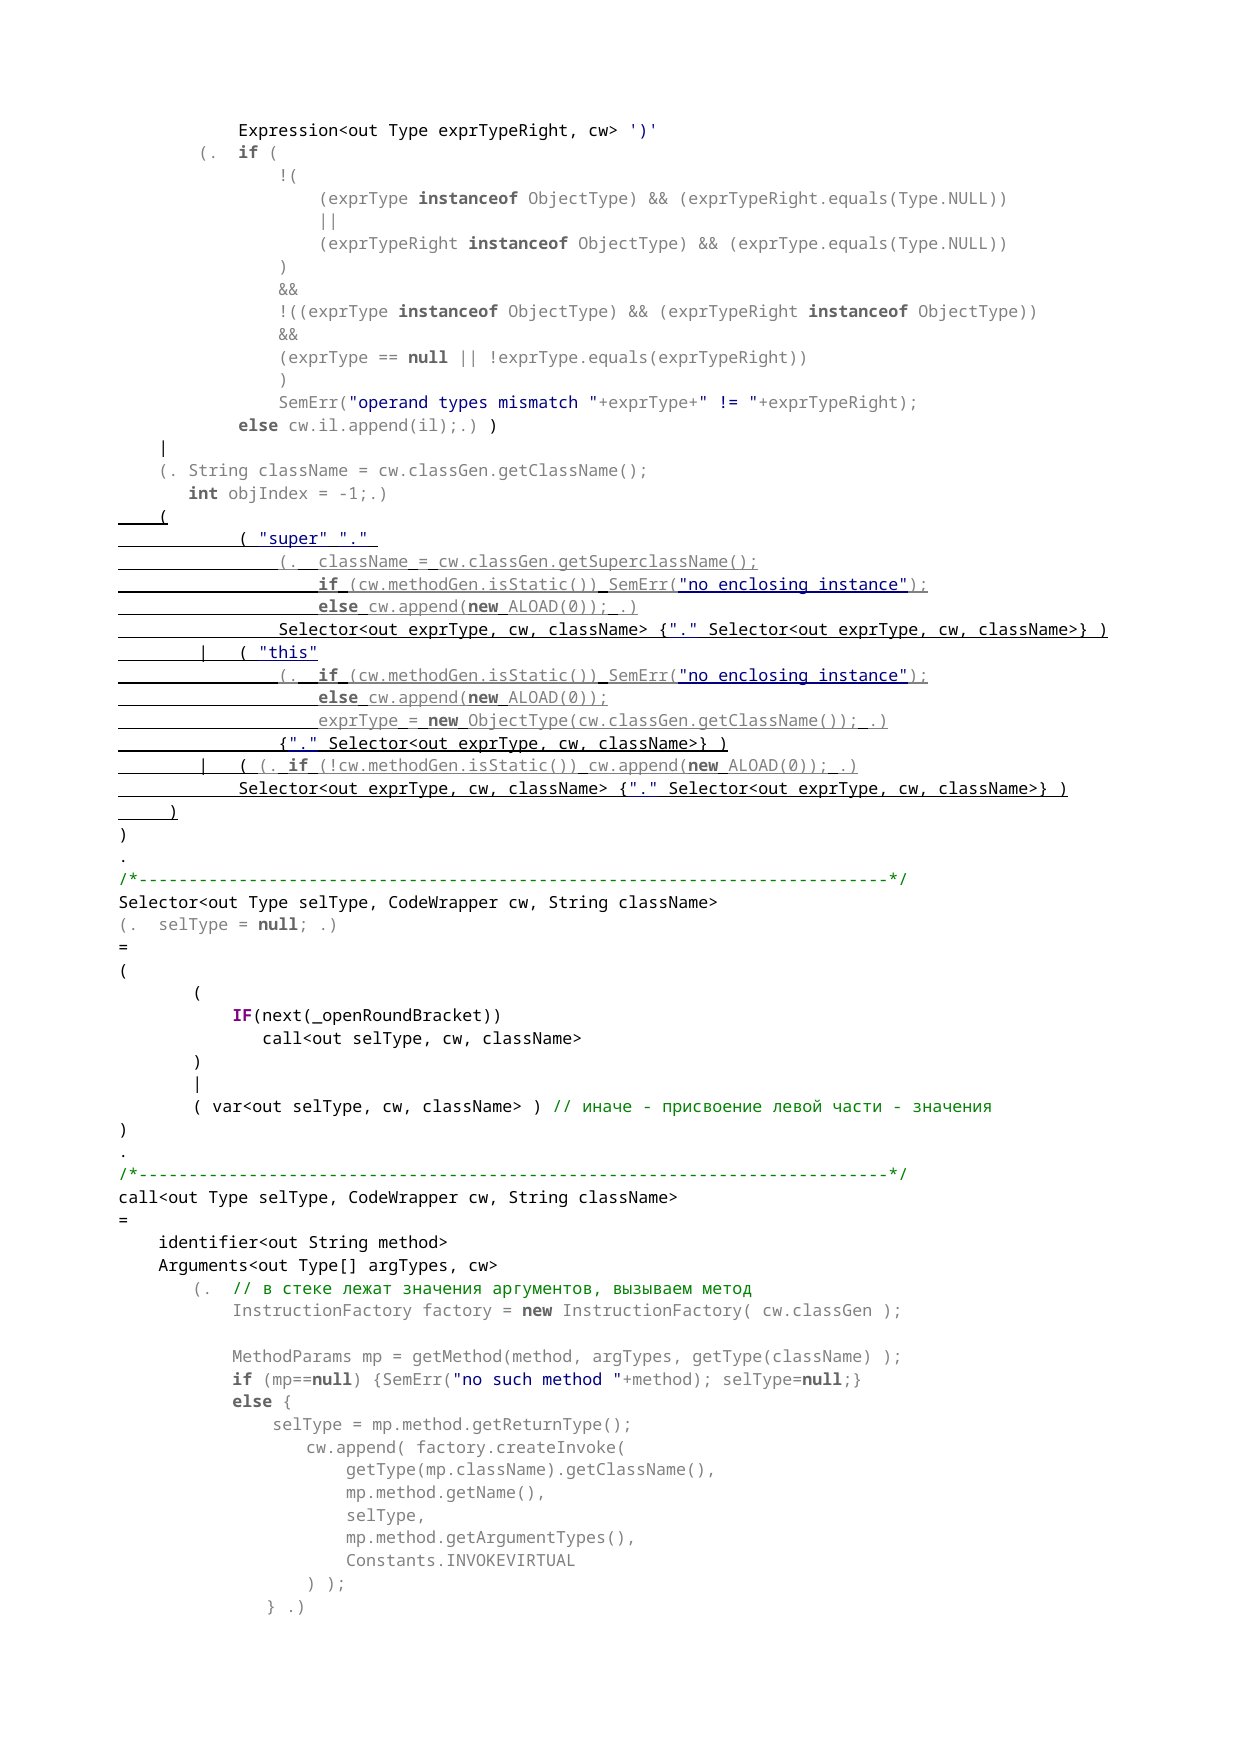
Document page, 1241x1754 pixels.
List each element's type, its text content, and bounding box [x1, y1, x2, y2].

text && [118, 322, 1122, 345]
text mp.method.getName(), [118, 1481, 1122, 1503]
text || [118, 209, 1122, 232]
text else cw.append(new ALOAD(0)); .) [118, 595, 1122, 618]
text = [118, 936, 1122, 958]
text | ( (. if (!cw.methodGen.isStatic()) cw.append(new ALOAD(0)); .) [118, 754, 1122, 777]
text (exprType == null || !exprType.equals(exprTypeRight)) [118, 345, 1122, 368]
text call<out selType, cw, className> [118, 1026, 1122, 1049]
text getType(mp.className).getClassName(), [118, 1458, 1122, 1481]
text /*---------------------------------------------------------------------------*/ [118, 867, 1122, 890]
text IF(next(_openRoundBracket)) [118, 1004, 1122, 1026]
text (. if ( [118, 141, 1122, 163]
text (. className = cw.classGen.getSuperclassName(); [118, 549, 1122, 572]
text . [118, 1140, 1122, 1163]
text (. String className = cw.classGen.getClassName(); [118, 459, 1122, 481]
text SemErr("operand types mismatch "+exprType+" != "+exprTypeRight); [118, 391, 1122, 413]
text ( var<out selType, cw, className> ) // иначе - присвоение левой части - значения [118, 1094, 1122, 1117]
text (. selType = null; .) [118, 913, 1122, 936]
text else { [118, 1390, 1122, 1412]
text ( [118, 958, 1122, 981]
text ) [118, 822, 1122, 845]
text && [118, 277, 1122, 300]
text if (mp==null) {SemErr("no such method "+method); selType=null;} [118, 1367, 1122, 1390]
text !((exprType instanceof ObjectType) && (exprTypeRight instanceof ObjectType)) [118, 300, 1122, 322]
text cw.append( factory.createInvoke( [118, 1435, 1122, 1458]
text Selector<out Type selType, CodeWrapper cw, String className> [118, 890, 1122, 913]
text selType, [118, 1503, 1122, 1526]
text MethodParams mp = getMethod(method, argTypes, getType(className) ); [118, 1344, 1122, 1367]
text ( [118, 981, 1122, 1004]
text ) [118, 1049, 1122, 1072]
text | [118, 1072, 1122, 1094]
text (. if (cw.methodGen.isStatic()) SemErr("no enclosing instance"); [118, 663, 1122, 686]
text ( [118, 504, 1122, 527]
text = [118, 1208, 1122, 1231]
text . [118, 845, 1122, 867]
text ) [118, 368, 1122, 391]
text Expression<out Type exprTypeRight, cw> ')' [118, 118, 1122, 141]
text InstructionFactory factory = new InstructionFactory( cw.classGen ); [118, 1299, 1122, 1322]
text } .) [118, 1594, 1122, 1617]
text mp.method.getArgumentTypes(), [118, 1526, 1122, 1549]
text ) [118, 254, 1122, 277]
text else cw.il.append(il);.) ) [118, 413, 1122, 436]
text | [118, 436, 1122, 459]
text | ( "this" [118, 640, 1122, 663]
text Constants.INVOKEVIRTUAL [118, 1549, 1122, 1571]
text exprType = new ObjectType(cw.classGen.getClassName()); .) [118, 708, 1122, 731]
text /*---------------------------------------------------------------------------*/ [118, 1163, 1122, 1185]
text selType = mp.method.getReturnType(); [118, 1412, 1122, 1435]
text Selector<out exprType, cw, className> {"." Selector<out exprType, cw, className>} ) [118, 618, 1122, 640]
text (exprTypeRight instanceof ObjectType) && (exprType.equals(Type.NULL)) [118, 232, 1122, 254]
text Selector<out exprType, cw, className> {"." Selector<out exprType, cw, className>} ) [118, 777, 1122, 799]
text call<out Type selType, CodeWrapper cw, String className> [118, 1185, 1122, 1208]
text if (cw.methodGen.isStatic()) SemErr("no enclosing instance"); [118, 572, 1122, 595]
text ) ); [118, 1571, 1122, 1594]
text identifier<out String method> [118, 1231, 1122, 1253]
text Arguments<out Type[] argTypes, cw> [118, 1253, 1122, 1276]
text (exprType instanceof ObjectType) && (exprTypeRight.equals(Type.NULL)) [118, 186, 1122, 209]
text !( [118, 163, 1122, 186]
text ) [118, 799, 1122, 822]
text else cw.append(new ALOAD(0)); [118, 686, 1122, 708]
text {"." Selector<out exprType, cw, className>} ) [118, 731, 1122, 754]
text (. // в стеке лежат значения аргументов, вызываем метод [118, 1276, 1122, 1299]
text ) [118, 1117, 1122, 1140]
text int objIndex = -1;.) [118, 481, 1122, 504]
text ( "super" "." [118, 527, 1122, 549]
